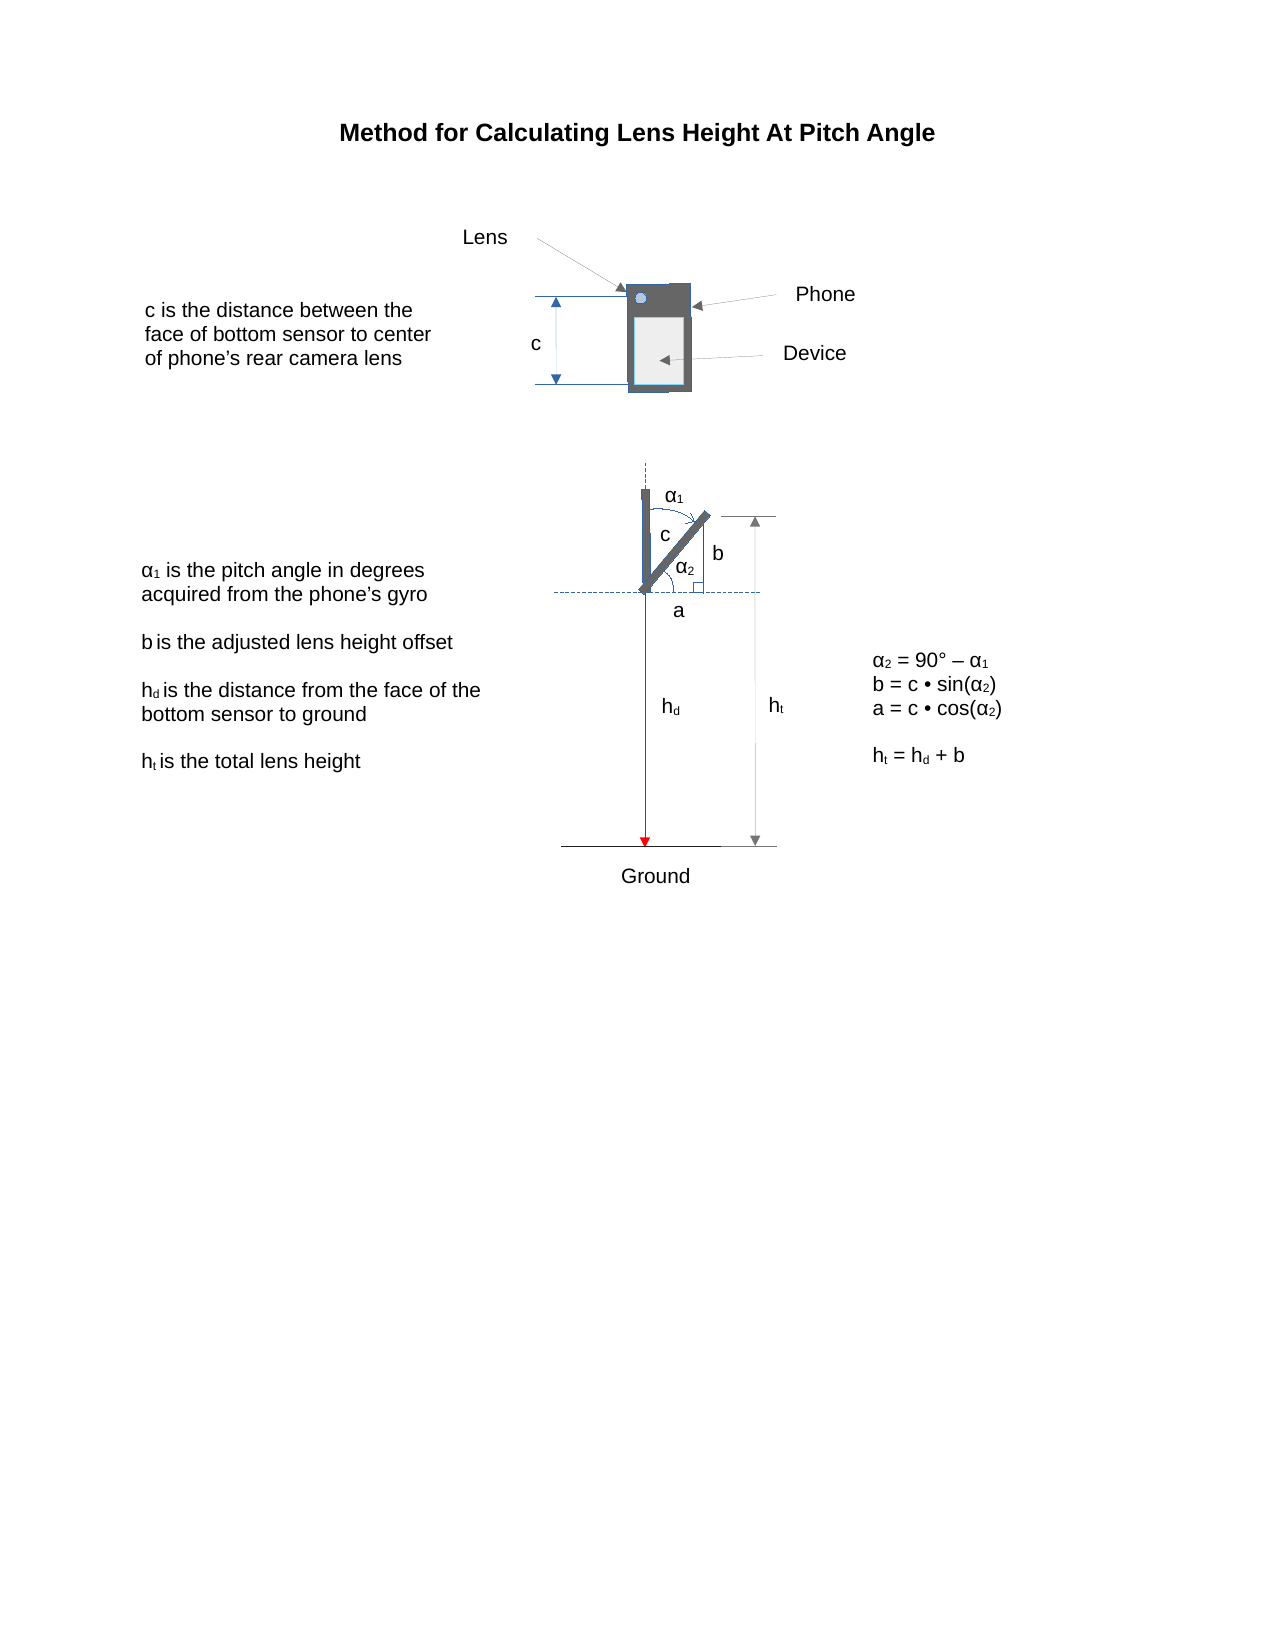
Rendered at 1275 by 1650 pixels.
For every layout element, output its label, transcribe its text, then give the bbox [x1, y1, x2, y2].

text Method for Calculating Lens Height At Pitch Angle [118, 118, 1157, 147]
